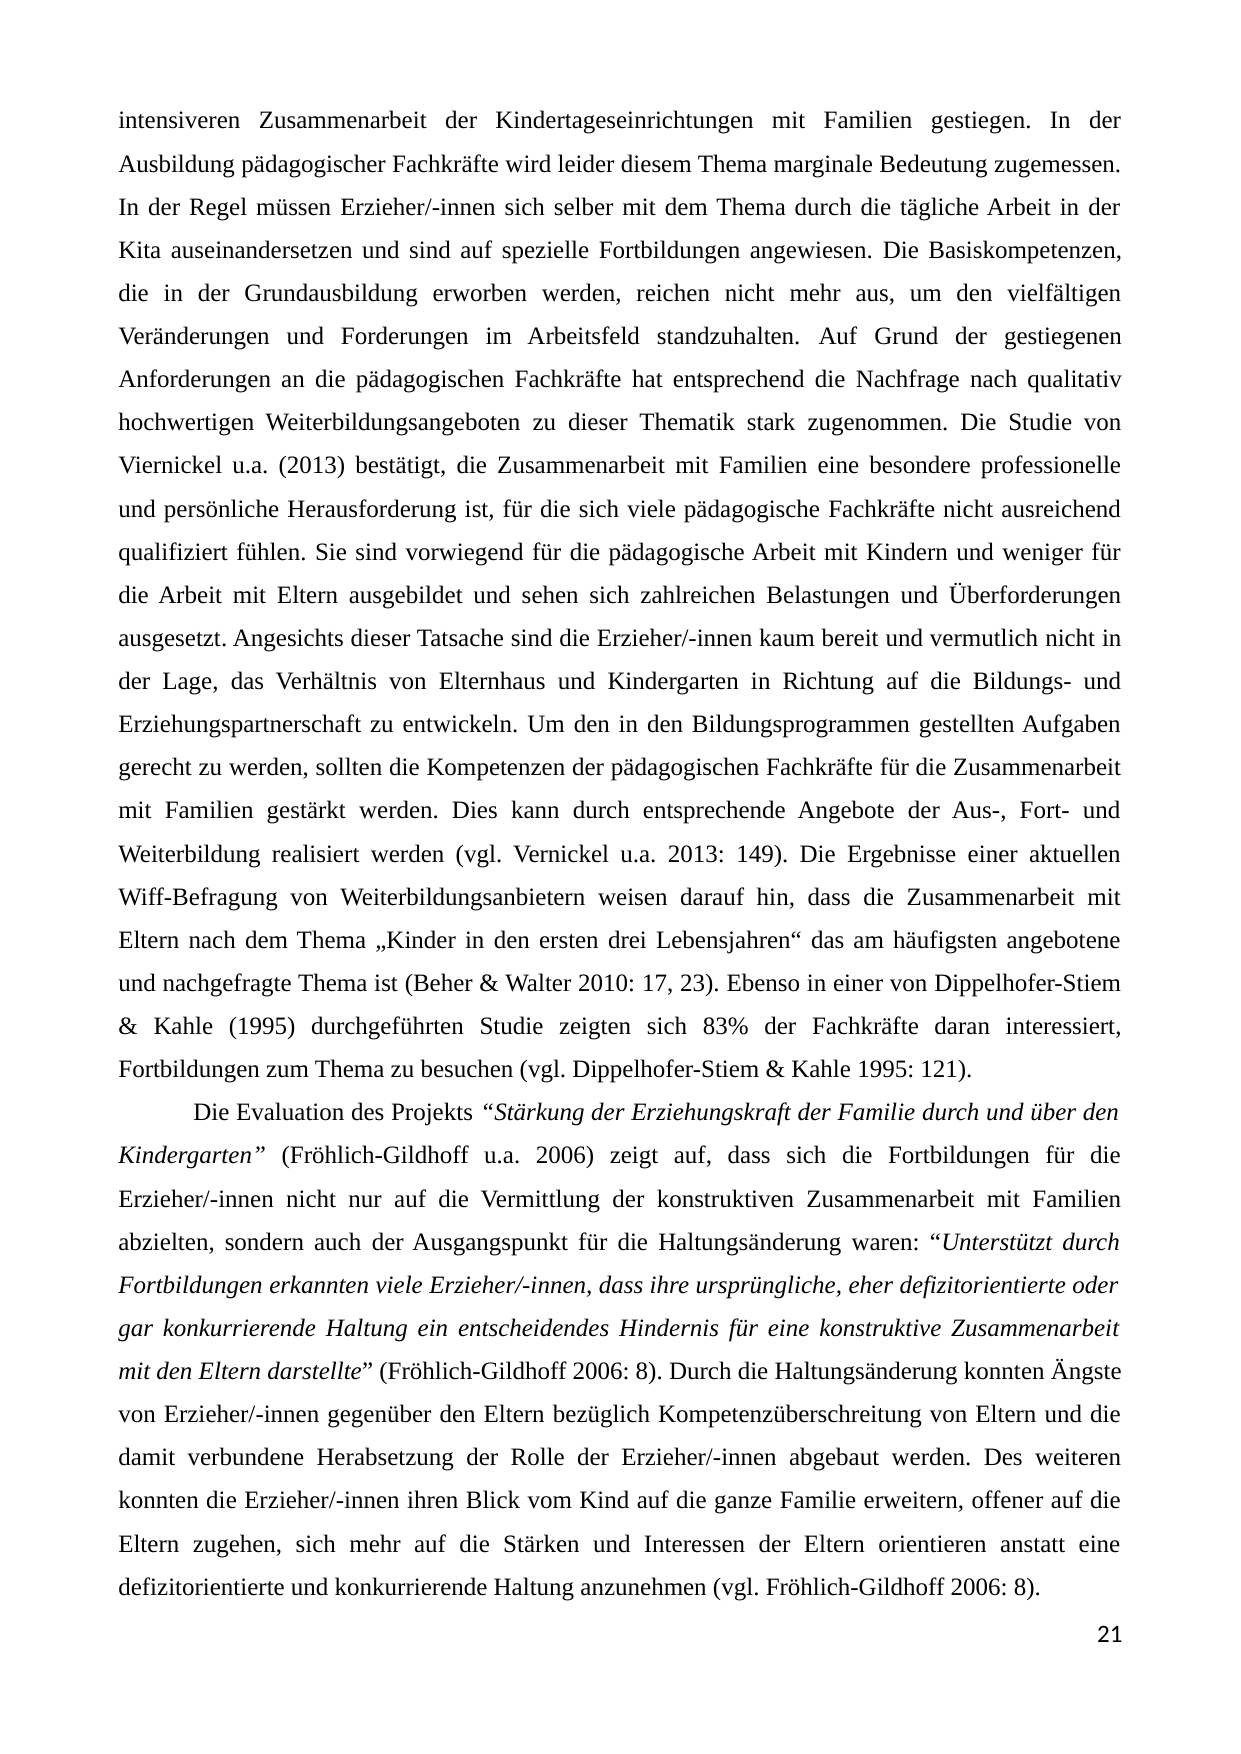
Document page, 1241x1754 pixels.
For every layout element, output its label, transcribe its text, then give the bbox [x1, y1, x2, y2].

text intensiveren Zusammenarbeit der Kindertageseinrichtungen mit Familien gestiegen. In der Ausbildung pädagogischer Fachkräfte wird leider diesem Thema marginale Bedeutung zugemessen. In der Regel müssen Erzieher/-innen sich selber mit dem Thema durch die tägliche Arbeit in der Kita auseinandersetzen und sind auf spezielle Fortbildungen angewiesen. Die Basiskompetenzen, die in der Grundausbildung erworben werden, reichen nicht mehr aus, um den vielfältigen Veränderungen und Forderungen im Arbeitsfeld standzuhalten. Auf Grund der gestiegenen Anforderungen an die pädagogischen Fachkräfte hat entsprechend die Nachfrage nach qualitativ hochwertigen Weiterbildungsangeboten zu dieser Thematik stark zugenommen. Die Studie von Viernickel u.a. (2013) bestätigt, die Zusammenarbeit mit Familien eine besondere professionelle und persönliche Herausforderung ist, für die sich viele pädagogische Fachkräfte nicht ausreichend qualifiziert fühlen. Sie sind vorwiegend für die pädagogische Arbeit mit Kindern und weniger für die Arbeit mit Eltern ausgebildet und sehen sich zahlreichen Belastungen und Überforderungen ausgesetzt. Angesichts dieser Tatsache sind die Erzieher/-innen kaum bereit und vermutlich nicht in der Lage, das Verhältnis von Elternhaus und Kindergarten in Richtung auf die Bildungs- und Erziehungspartnerschaft zu entwickeln. Um den in den Bildungsprogrammen gestellten Aufgaben gerecht zu werden, sollten die Kompetenzen der pädagogischen Fachkräfte für die Zusammenarbeit mit Familien gestärkt werden. Dies kann durch entsprechende Angebote der Aus-, Fort- und Weiterbildung realisiert werden (vgl. Vernickel u.a. 2013: 149). Die Ergebnisse einer aktuellen Wiff-Befragung von Weiterbildungsanbietern weisen darauf hin, dass die Zusammenarbeit mit Eltern nach dem Thema „Kinder in den ersten drei Lebensjahren“ das am häufigsten angebotene und nachgefragte Thema ist (Beher & Walter 2010: 17, 23). Ebenso in einer von Dippelhofer-Stiem & Kahle (1995) durchgeführten Studie zeigten sich 83% der Fachkräfte daran interessiert, Fortbildungen zum Thema zu besuchen (vgl. Dippelhofer-Stiem & Kahle 1995: 121). [118, 106, 1122, 1083]
text Die Evaluation des Projekts “Stärkung der Erziehungskraft der Familie durch und über den Kindergarten” (Fröhlich-Gildhoff u.a. 2006) zeigt auf, dass sich die Fortbildungen für die Erzieher/-innen nicht nur auf die Vermittlung der konstruktiven Zusammenarbeit mit Familien abzielten, sondern auch der Ausgangspunkt für die Haltungsänderung waren: “Unterstützt durch Fortbildungen erkannten viele Erzieher/-innen, dass ihre ursprüngliche, eher defizitorientierte oder gar konkurrierende Haltung ein entscheidendes Hindernis für eine konstruktive Zusammenarbeit mit den Eltern darstellte” (Fröhlich-Gildhoff 2006: 8). Durch die Haltungsänderung konnten Ängste von Erzieher/-innen gegenüber den Eltern bezüglich Kompetenzüberschreitung von Eltern und die damit verbundene Herabsetzung der Rolle der Erzieher/-innen abgebaut werden. Des weiteren konnten die Erzieher/-innen ihren Blick vom Kind auf die ganze Familie erweitern, offener auf die Eltern zugehen, sich mehr auf die Stärken und Interessen der Eltern orientieren anstatt eine defizitorientierte und konkurrierende Haltung anzunehmen (vgl. Fröhlich-Gildhoff 2006: 8). [118, 1097, 1122, 1601]
